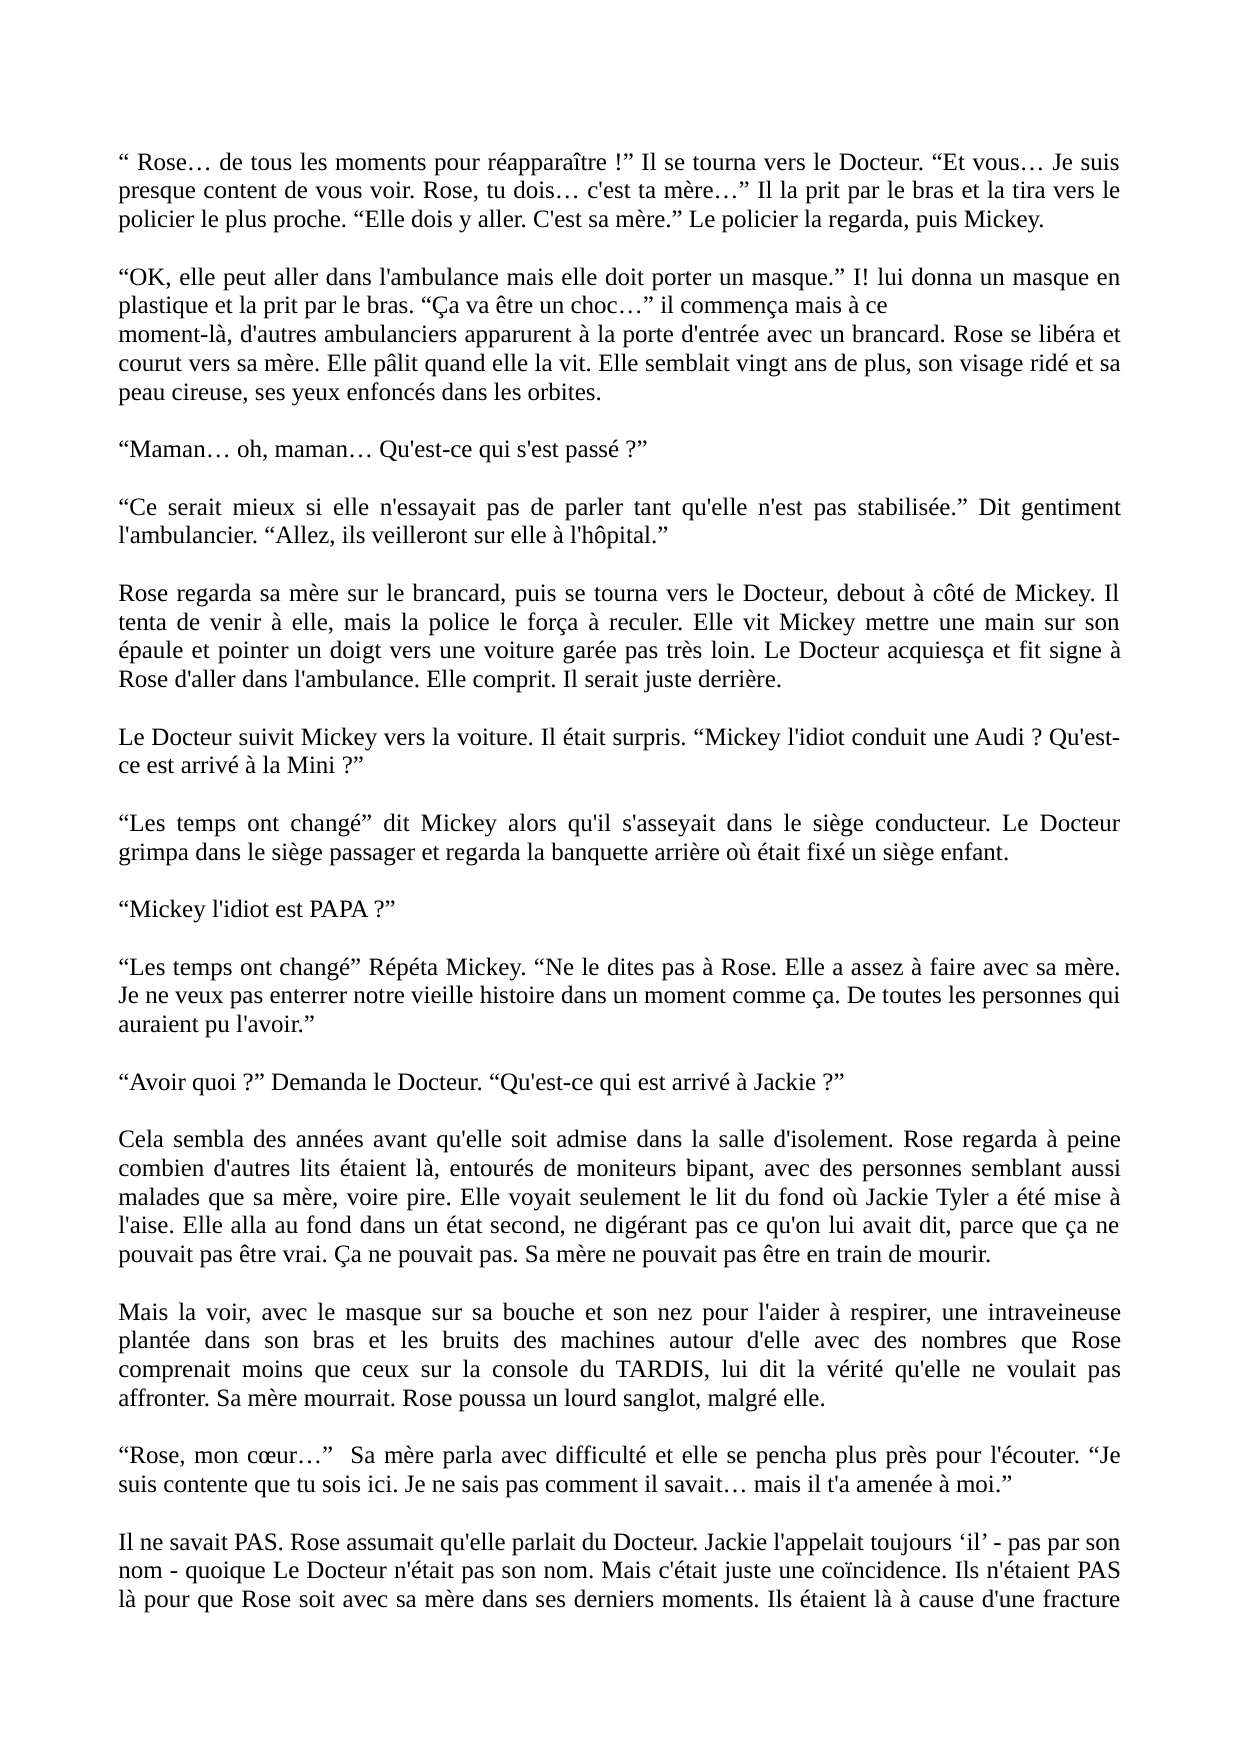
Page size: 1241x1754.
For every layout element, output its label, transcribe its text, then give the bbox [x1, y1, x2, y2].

text Rose regarda sa mère sur le brancard, puis se tourna vers le Docteur, debout à côté de Mickey. Il tenta de venir à elle, mais la police le força à reculer. Elle vit Mickey mettre une main sur son épaule et pointer un doigt vers une voiture garée pas très loin. Le Docteur acquiesça et fit signe à Rose d'aller dans l'ambulance. Elle comprit. Il serait juste derrière. [118, 578, 1122, 693]
text “Les temps ont changé” dit Mickey alors qu'il s'asseyait dans le siège conducteur. Le Docteur grimpa dans le siège passager et regarda la banquette arrière où était fixé un siège enfant. [118, 808, 1122, 866]
text “Maman… oh, maman… Qu'est-ce qui s'est passé ?” [118, 434, 1122, 463]
text “OK, elle peut aller dans l'ambulance mais elle doit porter un masque.” I! lui donna un masque en plastique et la prit par le bras. “Ça va être un choc…” il commença mais à ce [118, 262, 1122, 319]
text Le Docteur suivit Mickey vers la voiture. Il était surpris. “Mickey l'idiot conduit une Audi ? Qu'est-ce est arrivé à la Mini ?” [118, 722, 1122, 779]
text “Les temps ont changé” Répéta Mickey. “Ne le dites pas à Rose. Elle a assez à faire avec sa mère. Je ne veux pas enterrer notre vieille histoire dans un moment comme ça. De toutes les personnes qui auraient pu l'avoir.” [118, 952, 1122, 1038]
text moment-là, d'autres ambulanciers apparurent à la porte d'entrée avec un brancard. Rose se libéra et courut vers sa mère. Elle pâlit quand elle la vit. Elle semblait vingt ans de plus, son visage ridé et sa peau cireuse, ses yeux enfoncés dans les orbites. [118, 319, 1122, 406]
text “Mickey l'idiot est PAPA ?” [118, 894, 1122, 923]
text Il ne savait PAS. Rose assumait qu'elle parlait du Docteur. Jackie l'appelait toujours ‘il’ - pas par son nom - quoique Le Docteur n'était pas son nom. Mais c'était juste une coïncidence. Ils n'étaient PAS là pour que Rose soit avec sa mère dans ses derniers moments. Ils étaient là à cause d'une fracture [118, 1527, 1122, 1613]
text “Rose, mon cœur…” Sa mère parla avec difficulté et elle se pencha plus près pour l'écouter. “Je suis contente que tu sois ici. Je ne sais pas comment il savait… mais il t'a amenée à moi.” [118, 1441, 1122, 1498]
text “ Rose… de tous les moments pour réapparaître !” Il se tourna vers le Docteur. “Et vous… Je suis presque content de vous voir. Rose, tu dois… c'est ta mère…” Il la prit par le bras et la tira vers le policier le plus proche. “Elle dois y aller. C'est sa mère.” Le policier la regarda, puis Mickey. [118, 147, 1122, 233]
text Cela sembla des années avant qu'elle soit admise dans la salle d'isolement. Rose regarda à peine combien d'autres lits étaient là, entourés de moniteurs bipant, avec des personnes semblant aussi malades que sa mère, voire pire. Elle voyait seulement le lit du fond où Jackie Tyler a été mise à l'aise. Elle alla au fond dans un état second, ne digérant pas ce qu'on lui avait dit, parce que ça ne pouvait pas être vrai. Ça ne pouvait pas. Sa mère ne pouvait pas être en train de mourir. [118, 1124, 1122, 1268]
text “Avoir quoi ?” Demanda le Docteur. “Qu'est-ce qui est arrivé à Jackie ?” [118, 1067, 1122, 1096]
text Mais la voir, avec le masque sur sa bouche et son nez pour l'aider à respirer, une intraveineuse plantée dans son bras et les bruits des machines autour d'elle avec des nombres que Rose comprenait moins que ceux sur la console du TARDIS, lui dit la vérité qu'elle ne voulait pas affronter. Sa mère mourrait. Rose poussa un lourd sanglot, malgré elle. [118, 1297, 1122, 1412]
text “Ce serait mieux si elle n'essayait pas de parler tant qu'elle n'est pas stabilisée.” Dit gentiment l'ambulancier. “Allez, ils veilleront sur elle à l'hôpital.” [118, 492, 1122, 549]
